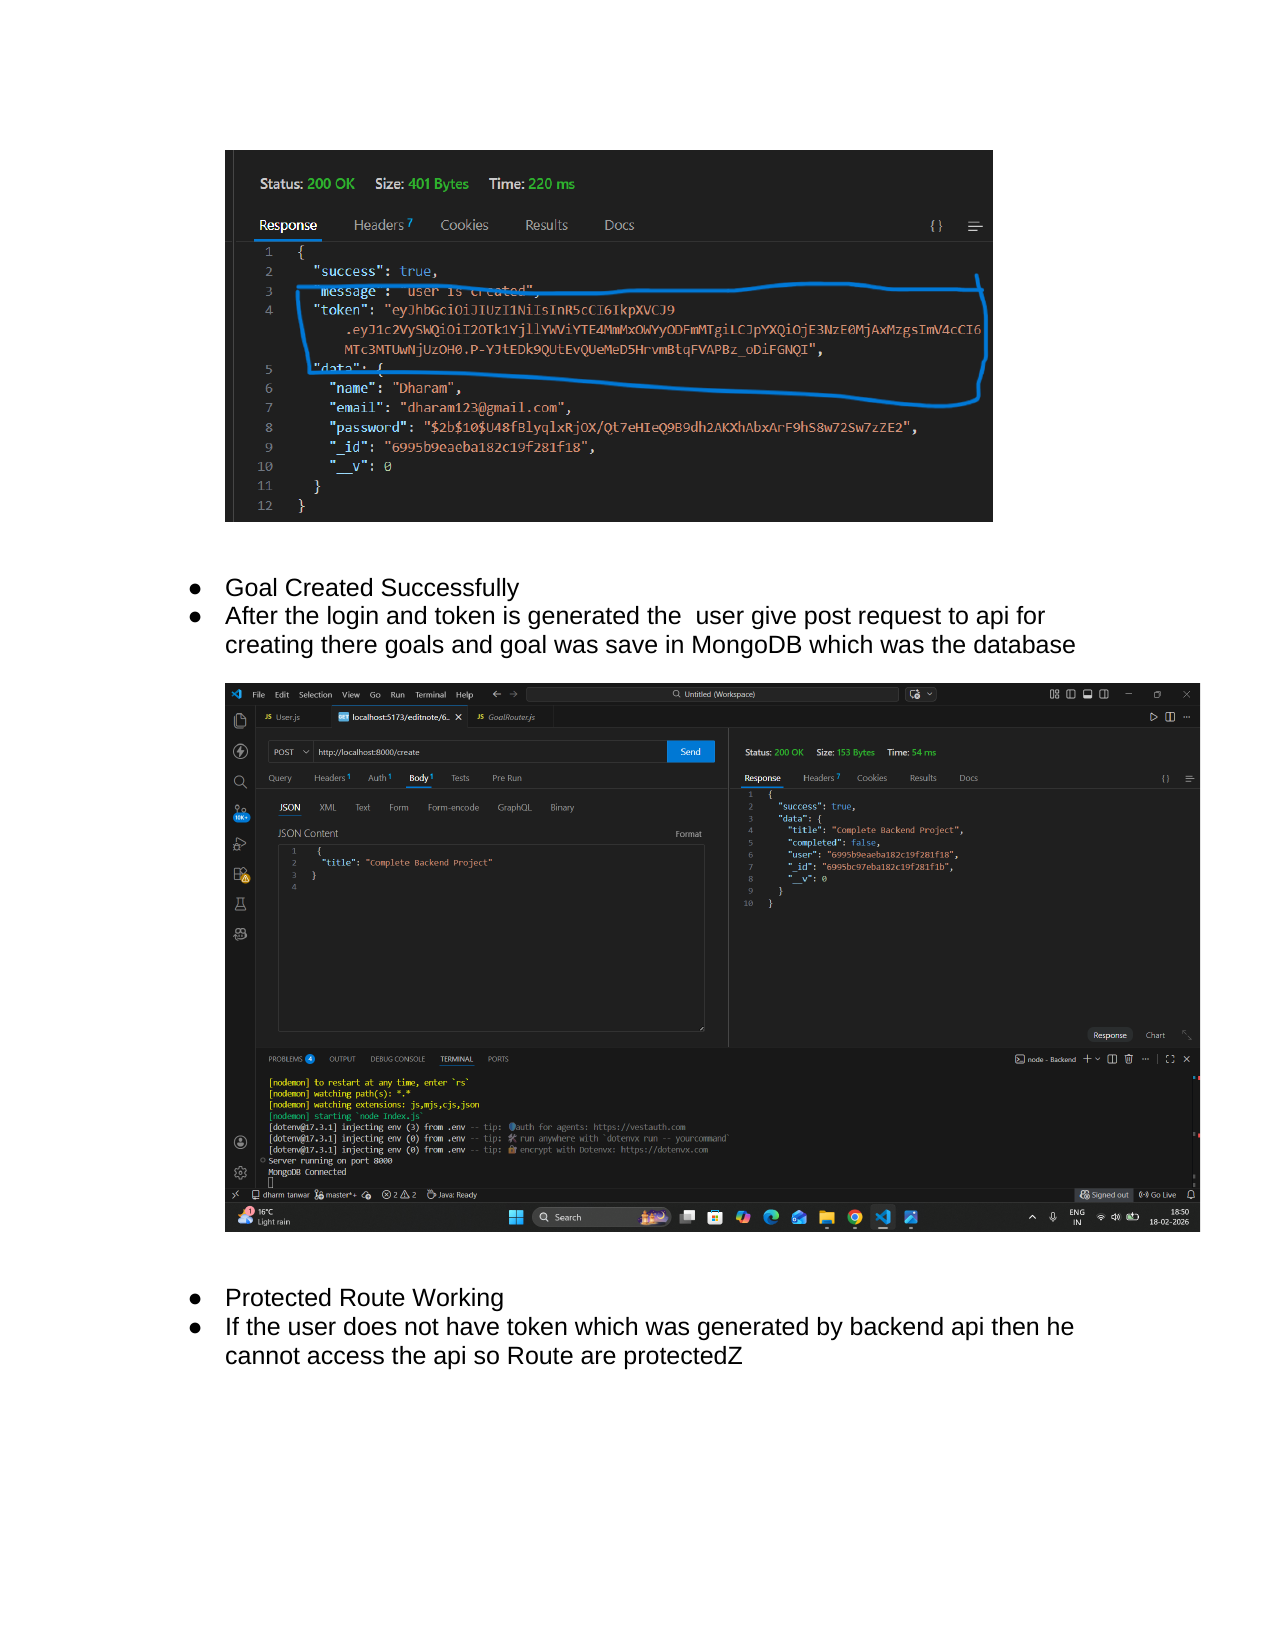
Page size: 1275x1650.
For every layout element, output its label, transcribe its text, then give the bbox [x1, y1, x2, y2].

list Protected Route Working [187, 1283, 1125, 1312]
picture [225, 150, 993, 522]
list After the login and token is generated the user give post request to api for creating there goals and goal was save in MongoDB which was the database [187, 601, 1125, 659]
list If the user does not have token which was generated by backend api then he cannot access the api so Route are protectedZ [187, 1312, 1125, 1369]
list Goal Created Successfully [187, 573, 1125, 601]
picture [225, 683, 1200, 1232]
